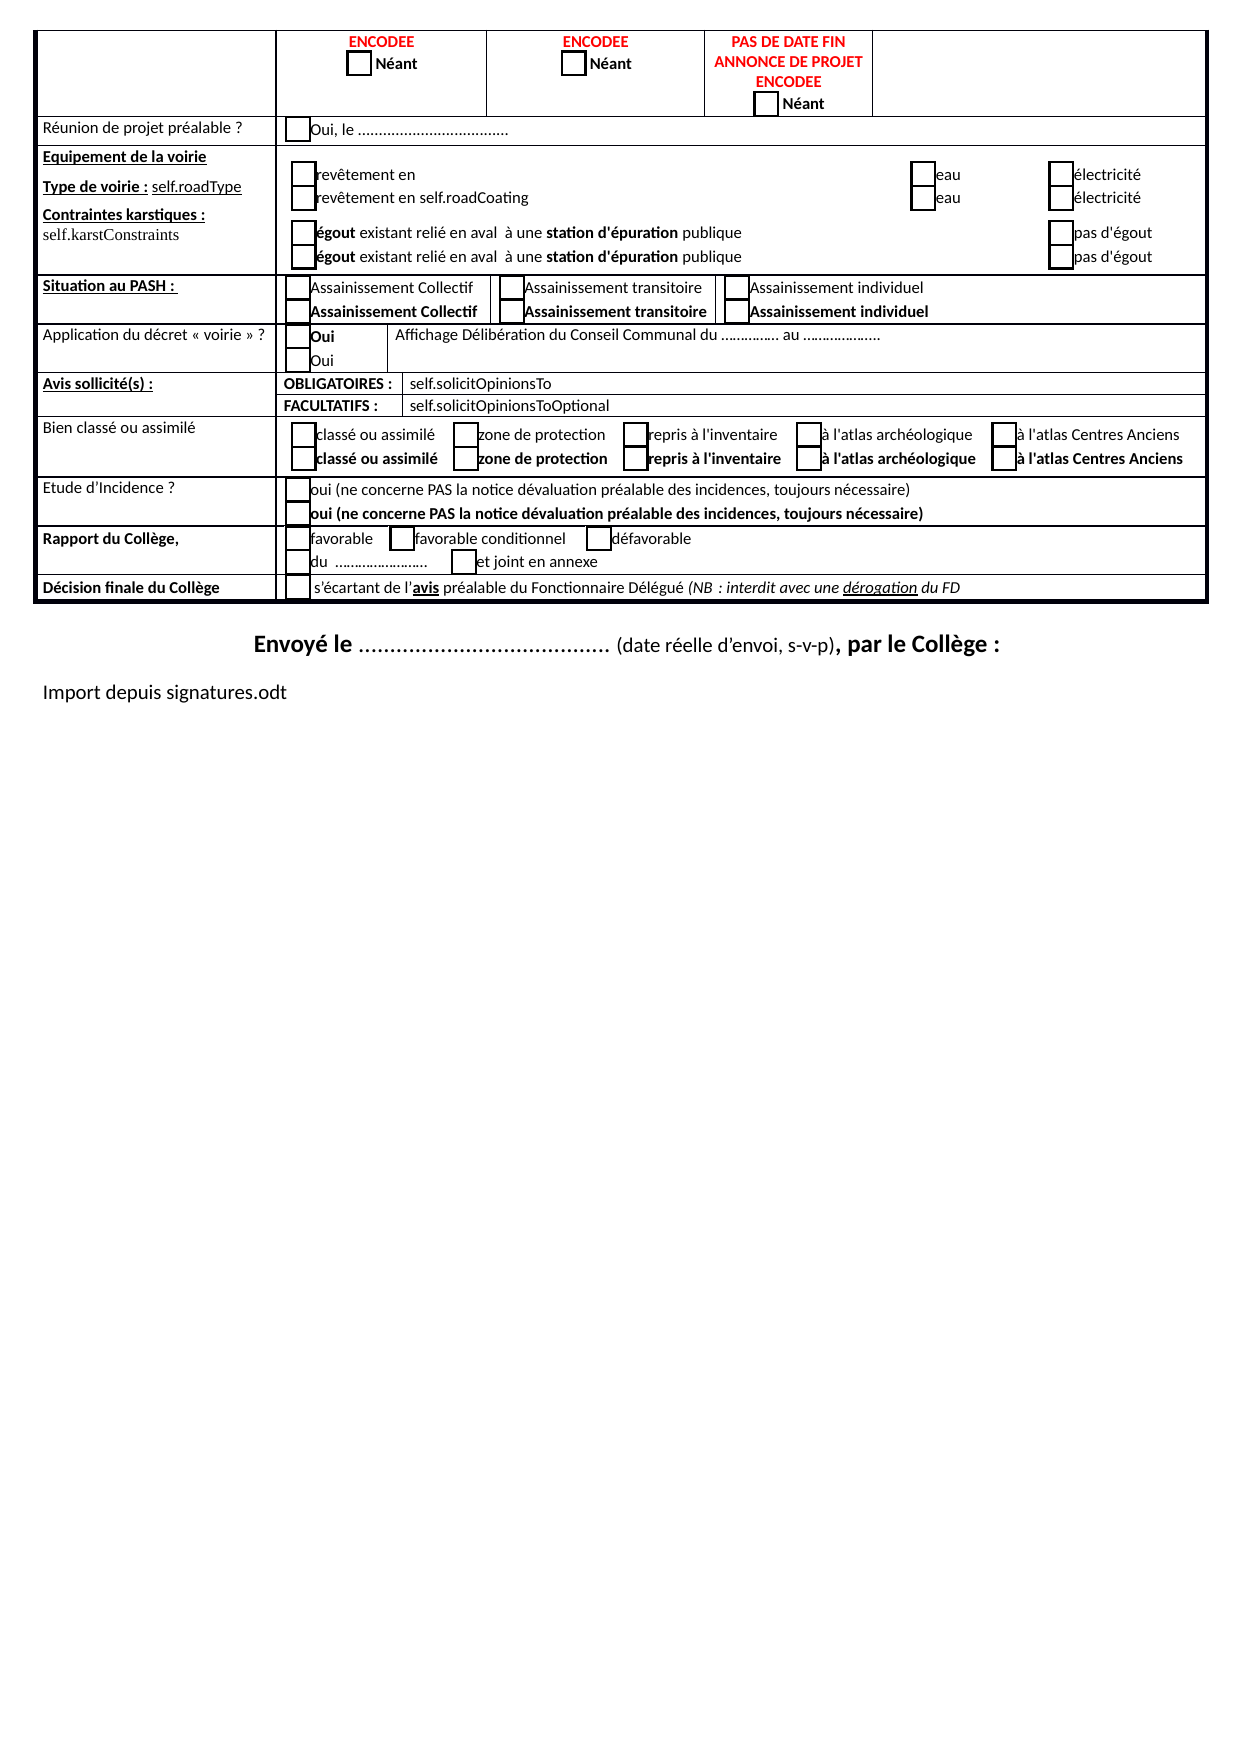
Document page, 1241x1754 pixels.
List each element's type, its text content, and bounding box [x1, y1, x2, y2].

table_cell Assainissement Collectif Assainissement Collectif [311, 276, 490, 323]
table_cell pas d'égout pas d'égout [1042, 215, 1200, 274]
table_header classé ou assimilé classé ou assimilé [284, 417, 446, 476]
table_cell favorable [311, 527, 388, 550]
table_cell OBLIGATOIRES : [277, 373, 402, 394]
table_cell égout existant relié en aval à une station d'épuration publique égout existant relié en aval à une station d'épuration publique [284, 215, 1042, 274]
table_header à l'atlas archéologique à l'atlas archéologique [789, 417, 984, 476]
text Envoyé le ........................................ (date réelle d’envoi, s-v-p), par le Collège : [43, 629, 1211, 659]
table_cell Assainissement individuel Assainissement individuel [750, 276, 1205, 323]
table_cell [873, 31, 1205, 116]
table_cell [38, 550, 275, 574]
table_cell Oui, le .................................... [277, 117, 1205, 145]
table_cell Etude d’Incidence ? [38, 478, 275, 525]
table_cell s’écartant de l’avis préalable du Fonctionnaire Délégué (NB : interdit avec une dérogation du FD [311, 575, 1205, 599]
table_cell Application du décret « voirie » ? [38, 325, 275, 372]
table_cell ENCODEE Néant [277, 31, 486, 116]
table_cell favorable conditionnel [415, 527, 585, 550]
table_cell Equipement de la voirie Type de voirie : self.roadType Contraintes karstiques : self.karstConstraints [38, 146, 275, 274]
table_cell Avis sollicité(s) : [38, 373, 275, 416]
table_cell défavorable [612, 527, 1205, 550]
table_cell [38, 31, 275, 116]
table_cell Oui Oui [311, 325, 387, 372]
table_header eau eau [903, 157, 1042, 215]
table_cell self.solicitOpinionsToOptional [403, 395, 1205, 416]
table_cell et joint en annexe [477, 550, 1205, 574]
table_cell [1197, 417, 1205, 476]
table_cell FACULTATIFS : [277, 395, 402, 416]
table_cell Affichage Délibération du Conseil Communal du …………… au ……………….. [388, 325, 1205, 372]
table_cell [277, 146, 1205, 274]
table_cell du …………………… [311, 550, 450, 574]
table_header électricité électricité [1042, 157, 1200, 215]
table_cell [277, 325, 284, 372]
table_cell Réunion de projet préalable ? [38, 117, 275, 145]
table_header à l'atlas Centres Anciens à l'atlas Centres Anciens [984, 417, 1197, 476]
table_cell self.solicitOpinionsTo [403, 373, 1205, 394]
text Import depuis signatures.odt [43, 679, 1211, 705]
table_cell Rapport du Collège, [38, 527, 275, 550]
table_cell [277, 417, 284, 476]
table_cell PAS DE DATE FIN ANNONCE DE PROJET ENCODEE Néant [705, 31, 872, 116]
table_cell ENCODEE Néant [487, 31, 704, 116]
table_header repris à l'inventaire repris à l'inventaire [616, 417, 789, 476]
table_header revêtement en revêtement en self.roadCoating [284, 157, 903, 215]
table_cell Assainissement transitoire Assainissement transitoire [525, 276, 715, 323]
table_cell Situation au PASH : [38, 276, 275, 323]
table_header zone de protection zone de protection [446, 417, 616, 476]
table_cell Décision finale du Collège [38, 575, 275, 599]
table_cell Bien classé ou assimilé [38, 417, 275, 476]
table_cell oui (ne concerne PAS la notice dévaluation préalable des incidences, toujours nécessaire) oui (ne concerne PAS la notice dévaluation préalable des incidences, toujours nécessaire) [311, 478, 1205, 525]
